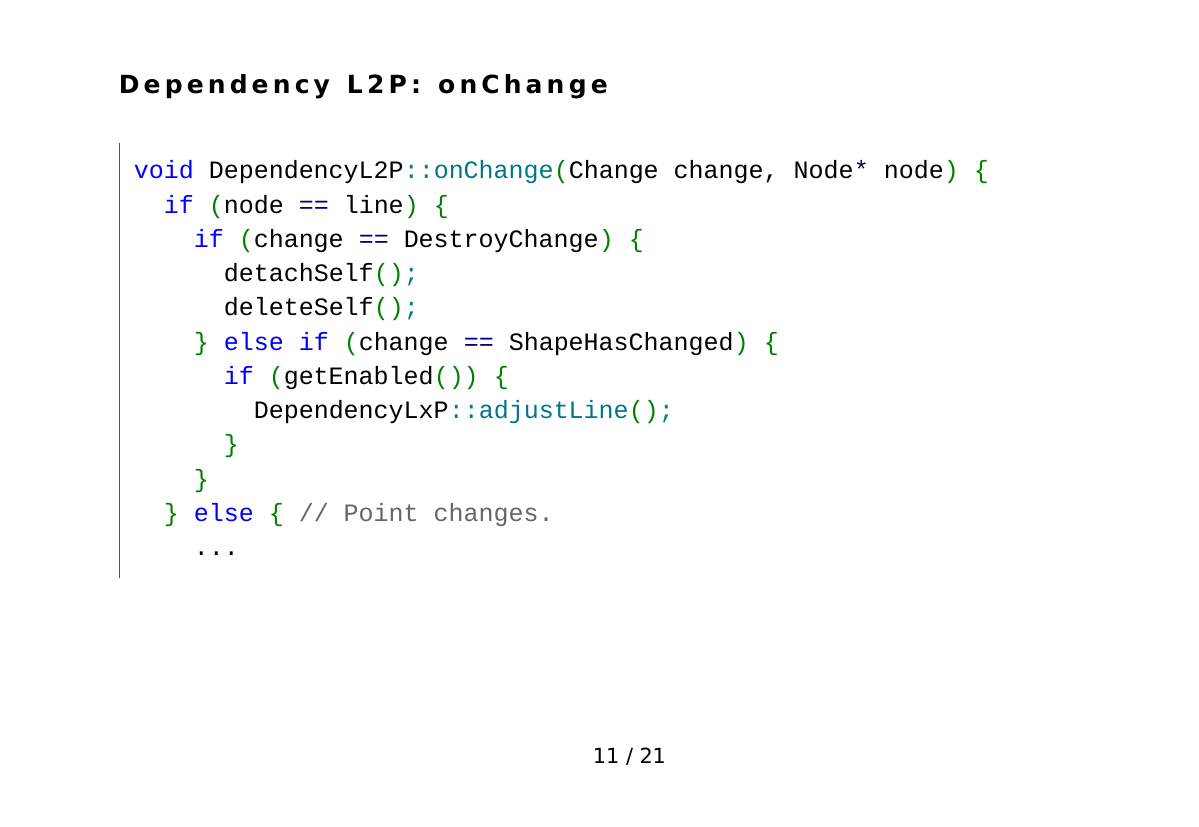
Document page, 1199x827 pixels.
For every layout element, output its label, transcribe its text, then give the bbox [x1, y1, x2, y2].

text } [120, 452, 1140, 486]
text } else if (change == ShapeHasChanged) { [120, 314, 1140, 349]
text if (getEnabled()) { [120, 349, 1140, 383]
text } else { // Point changes. [120, 486, 1140, 520]
title Dependency L2P: onChange [118, 71, 1140, 100]
text } [120, 417, 1140, 452]
text ... [120, 520, 1140, 578]
text DependencyLxP::adjustLine(); [120, 383, 1140, 417]
text if (node == line) { [120, 177, 1140, 212]
text detachSelf(); [120, 246, 1140, 280]
text if (change == DestroyChange) { [120, 212, 1140, 246]
text void DependencyL2P::onChange(Change change, Node* node) { [120, 143, 1140, 177]
text deleteSelf(); [120, 280, 1140, 314]
